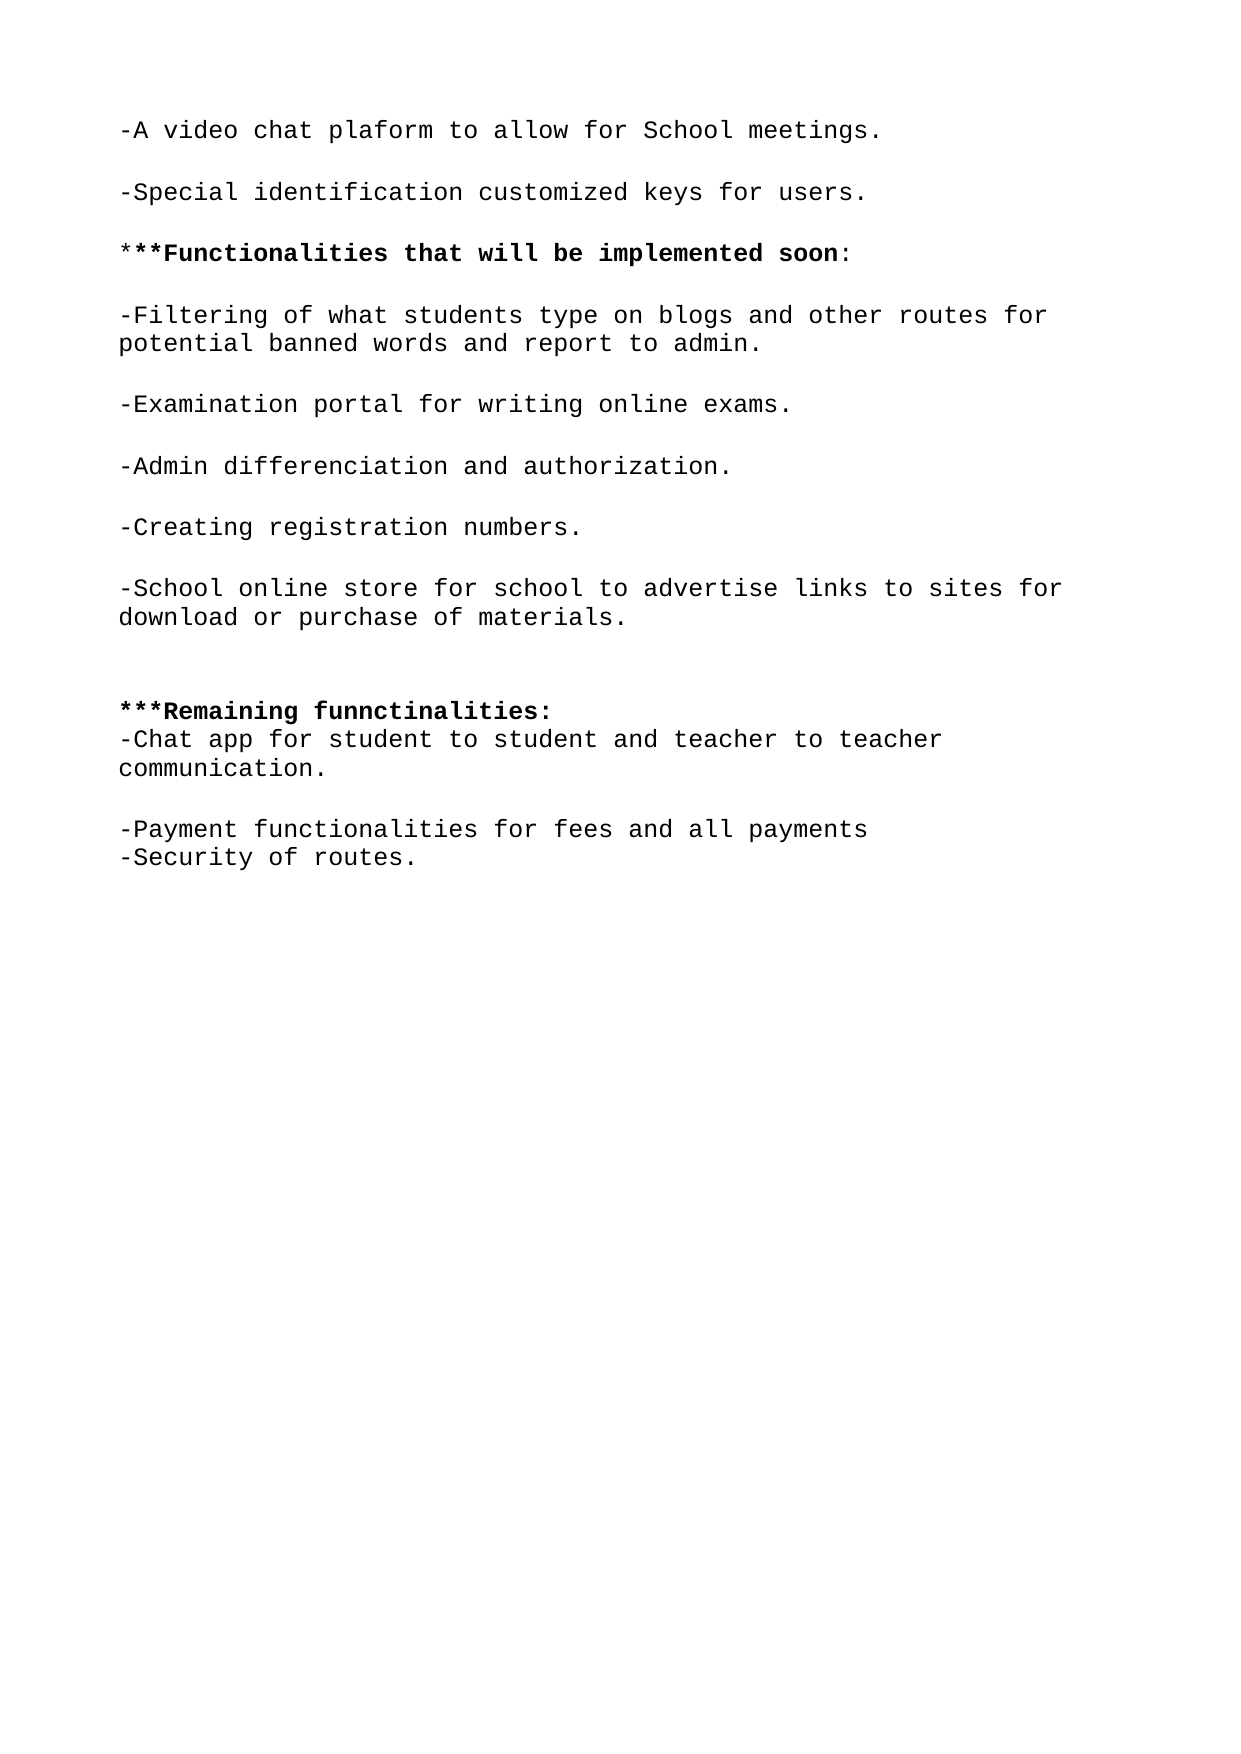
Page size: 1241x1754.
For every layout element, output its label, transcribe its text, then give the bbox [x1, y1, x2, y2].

text -Chat app for student to student and teacher to teacher communication. [118, 727, 1122, 784]
text -Admin differenciation and authorization. [118, 453, 1122, 482]
text ***Functionalities that will be implemented soon: [118, 241, 1122, 269]
text -Payment functionalities for fees and all payments [118, 817, 1122, 845]
text -Creating registration numbers. [118, 514, 1122, 543]
text ***Remaining funnctinalities: [118, 699, 1122, 727]
text -Special identification customized keys for users. [118, 179, 1122, 208]
text -Filtering of what students type on blogs and other routes for potential banned words and report to admin. [118, 302, 1122, 359]
text -School online store for school to advertise links to sites for download or purchase of materials. [118, 576, 1122, 633]
text -Examination portal for writing online exams. [118, 392, 1122, 420]
text -A video chat plaform to allow for School meetings. [118, 118, 1122, 146]
text -Security of routes. [118, 845, 1122, 873]
